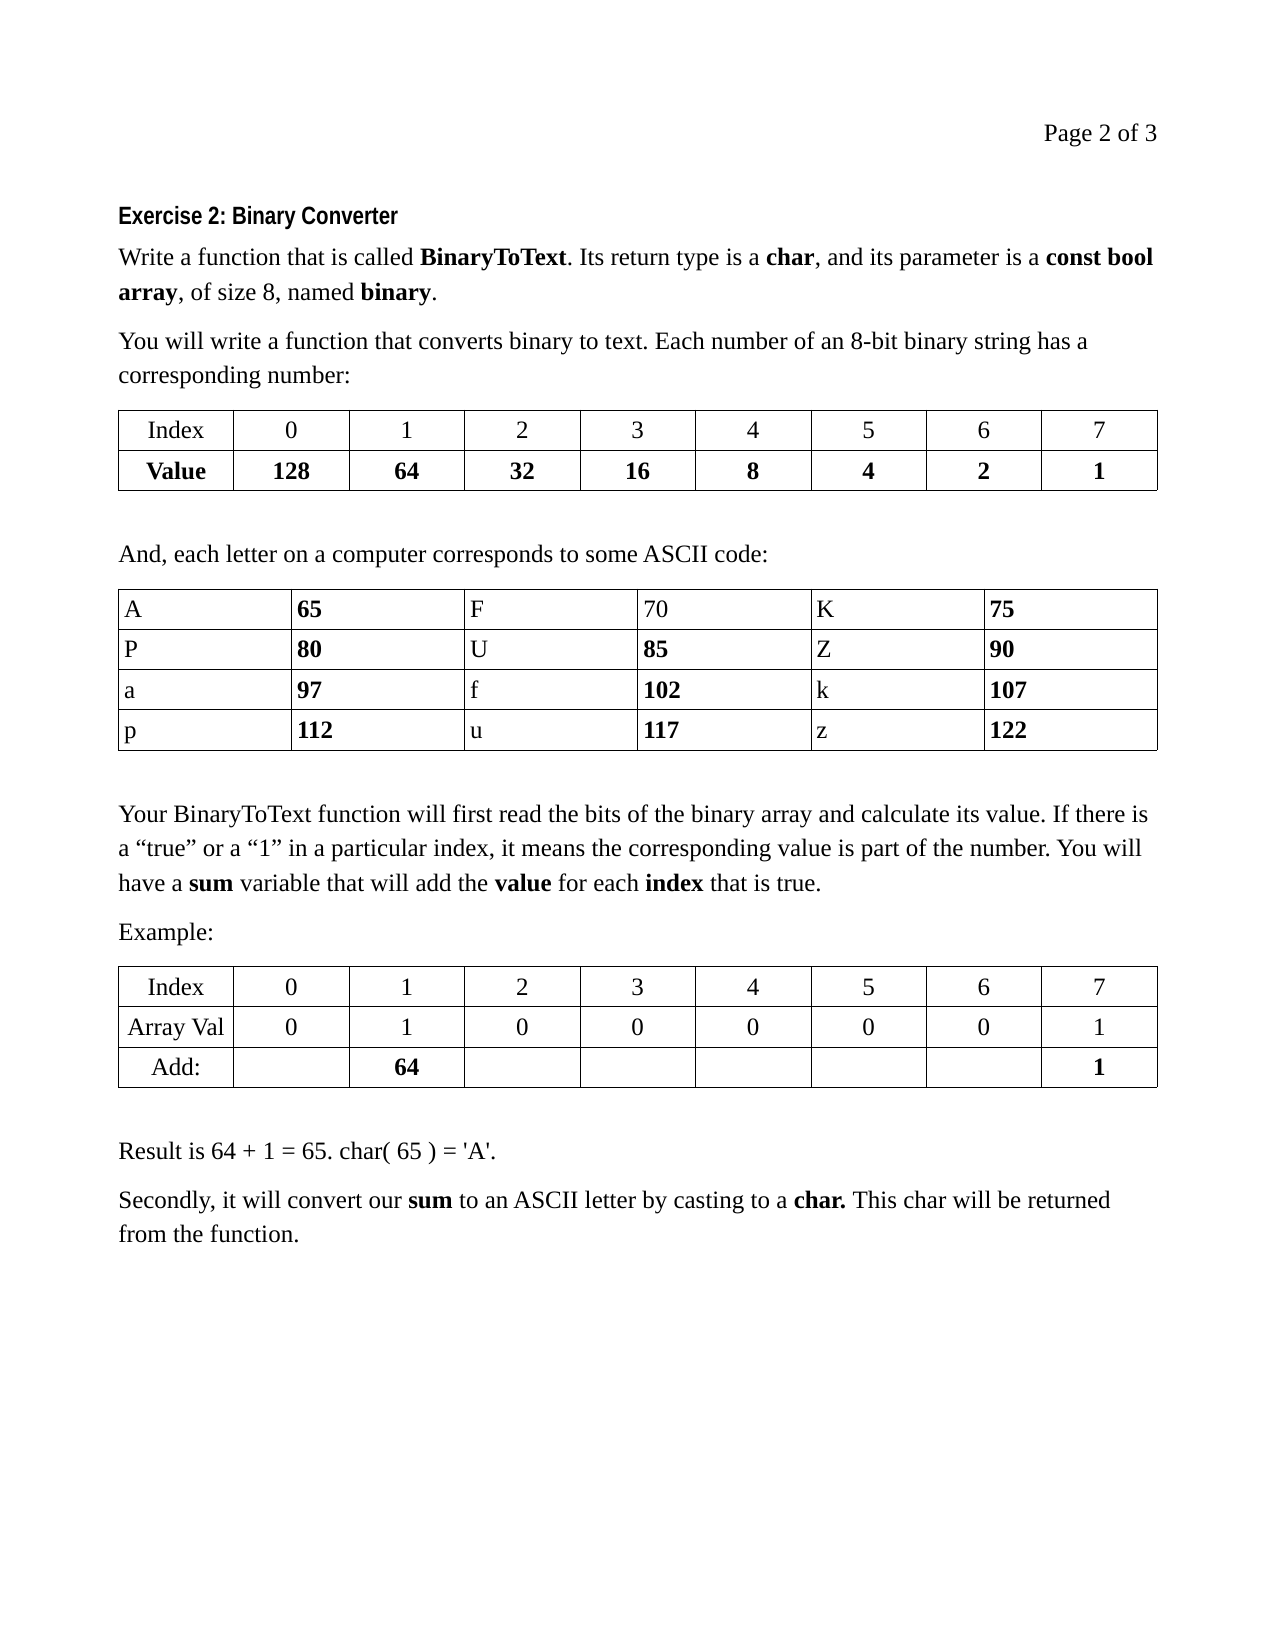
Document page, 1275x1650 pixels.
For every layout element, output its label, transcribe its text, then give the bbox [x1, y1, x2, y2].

table_cell u [465, 710, 637, 750]
table_cell 0 [927, 1007, 1041, 1047]
table_cell a [119, 670, 291, 709]
table_cell 1 [1042, 1048, 1157, 1087]
table_cell Array Val [119, 1007, 233, 1047]
table_cell 0 [696, 1007, 811, 1047]
table_header 2 [465, 967, 580, 1006]
table_cell 0 [581, 1007, 695, 1047]
table_cell 0 [234, 1007, 349, 1047]
table_header 4 [696, 967, 811, 1006]
table_header 65 [292, 590, 464, 629]
table_cell [696, 1048, 811, 1087]
table_cell 112 [292, 710, 464, 750]
table_cell Value [119, 451, 233, 490]
text Your BinaryToText function will first read the bits of the binary array and calculate its value. If there is a “true” or a “1” in a particular index, it means the corresponding value is part of the number. You will have a sum variable that will add the value for each index that is true. [118, 799, 1157, 897]
table_header 2 [465, 411, 580, 450]
table_cell f [465, 670, 637, 709]
table_cell 16 [581, 451, 695, 490]
table_cell k [812, 670, 984, 709]
table_header 6 [927, 411, 1041, 450]
table_cell p [119, 710, 291, 750]
table_cell [465, 1048, 580, 1087]
table_header 5 [812, 967, 926, 1006]
table_cell [812, 1048, 926, 1087]
table_header 3 [581, 411, 695, 450]
table_cell 107 [985, 670, 1157, 709]
table_cell z [812, 710, 984, 750]
table_cell 1 [1042, 1007, 1157, 1047]
table_cell Add: [119, 1048, 233, 1087]
table_cell [234, 1048, 349, 1087]
text Example: [118, 917, 1157, 946]
table_cell Z [812, 630, 984, 669]
table_cell 32 [465, 451, 580, 490]
text Secondly, it will convert our sum to an ASCII letter by casting to a char. This char will be returned from the function. [118, 1185, 1157, 1248]
text Result is 64 + 1 = 65. char( 65 ) = 'A'. [118, 1136, 1157, 1165]
table_cell 0 [812, 1007, 926, 1047]
table_cell 2 [927, 451, 1041, 490]
table_header 5 [812, 411, 926, 450]
table_cell 4 [812, 451, 926, 490]
table_header 3 [581, 967, 695, 1006]
table_cell 122 [985, 710, 1157, 750]
table_cell 1 [1042, 451, 1157, 490]
table_cell 1 [350, 1007, 464, 1047]
table_cell 80 [292, 630, 464, 669]
table_header 7 [1042, 967, 1157, 1006]
table_header 1 [350, 411, 464, 450]
text You will write a function that converts binary to text. Each number of an 8-bit binary string has a corresponding number: [118, 326, 1157, 389]
table_header 7 [1042, 411, 1157, 450]
table_cell [581, 1048, 695, 1087]
table_cell 102 [638, 670, 811, 709]
table_cell [927, 1048, 1041, 1087]
table_cell 8 [696, 451, 811, 490]
table_header 4 [696, 411, 811, 450]
table_cell 117 [638, 710, 811, 750]
table_cell U [465, 630, 637, 669]
table_header Index [119, 411, 233, 450]
table_cell P [119, 630, 291, 669]
table_header A [119, 590, 291, 629]
table_header 6 [927, 967, 1041, 1006]
table_cell 0 [465, 1007, 580, 1047]
table_cell 64 [350, 451, 464, 490]
table_cell 128 [234, 451, 349, 490]
table_header 0 [234, 411, 349, 450]
text And, each letter on a computer corresponds to some ASCII code: [118, 539, 1157, 568]
table_cell 97 [292, 670, 464, 709]
table_header K [812, 590, 984, 629]
table_header 75 [985, 590, 1157, 629]
table_header 70 [638, 590, 811, 629]
table_header 0 [234, 967, 349, 1006]
table_header F [465, 590, 637, 629]
table_header Index [119, 967, 233, 1006]
table_cell 85 [638, 630, 811, 669]
text Write a function that is called BinaryToText. Its return type is a char, and its parameter is a const bool array, of size 8, named binary. [118, 242, 1157, 306]
table_cell 64 [350, 1048, 464, 1087]
table_cell 90 [985, 630, 1157, 669]
table_header 1 [350, 967, 464, 1006]
subtitle Exercise 2: Binary Converter [118, 201, 1157, 230]
